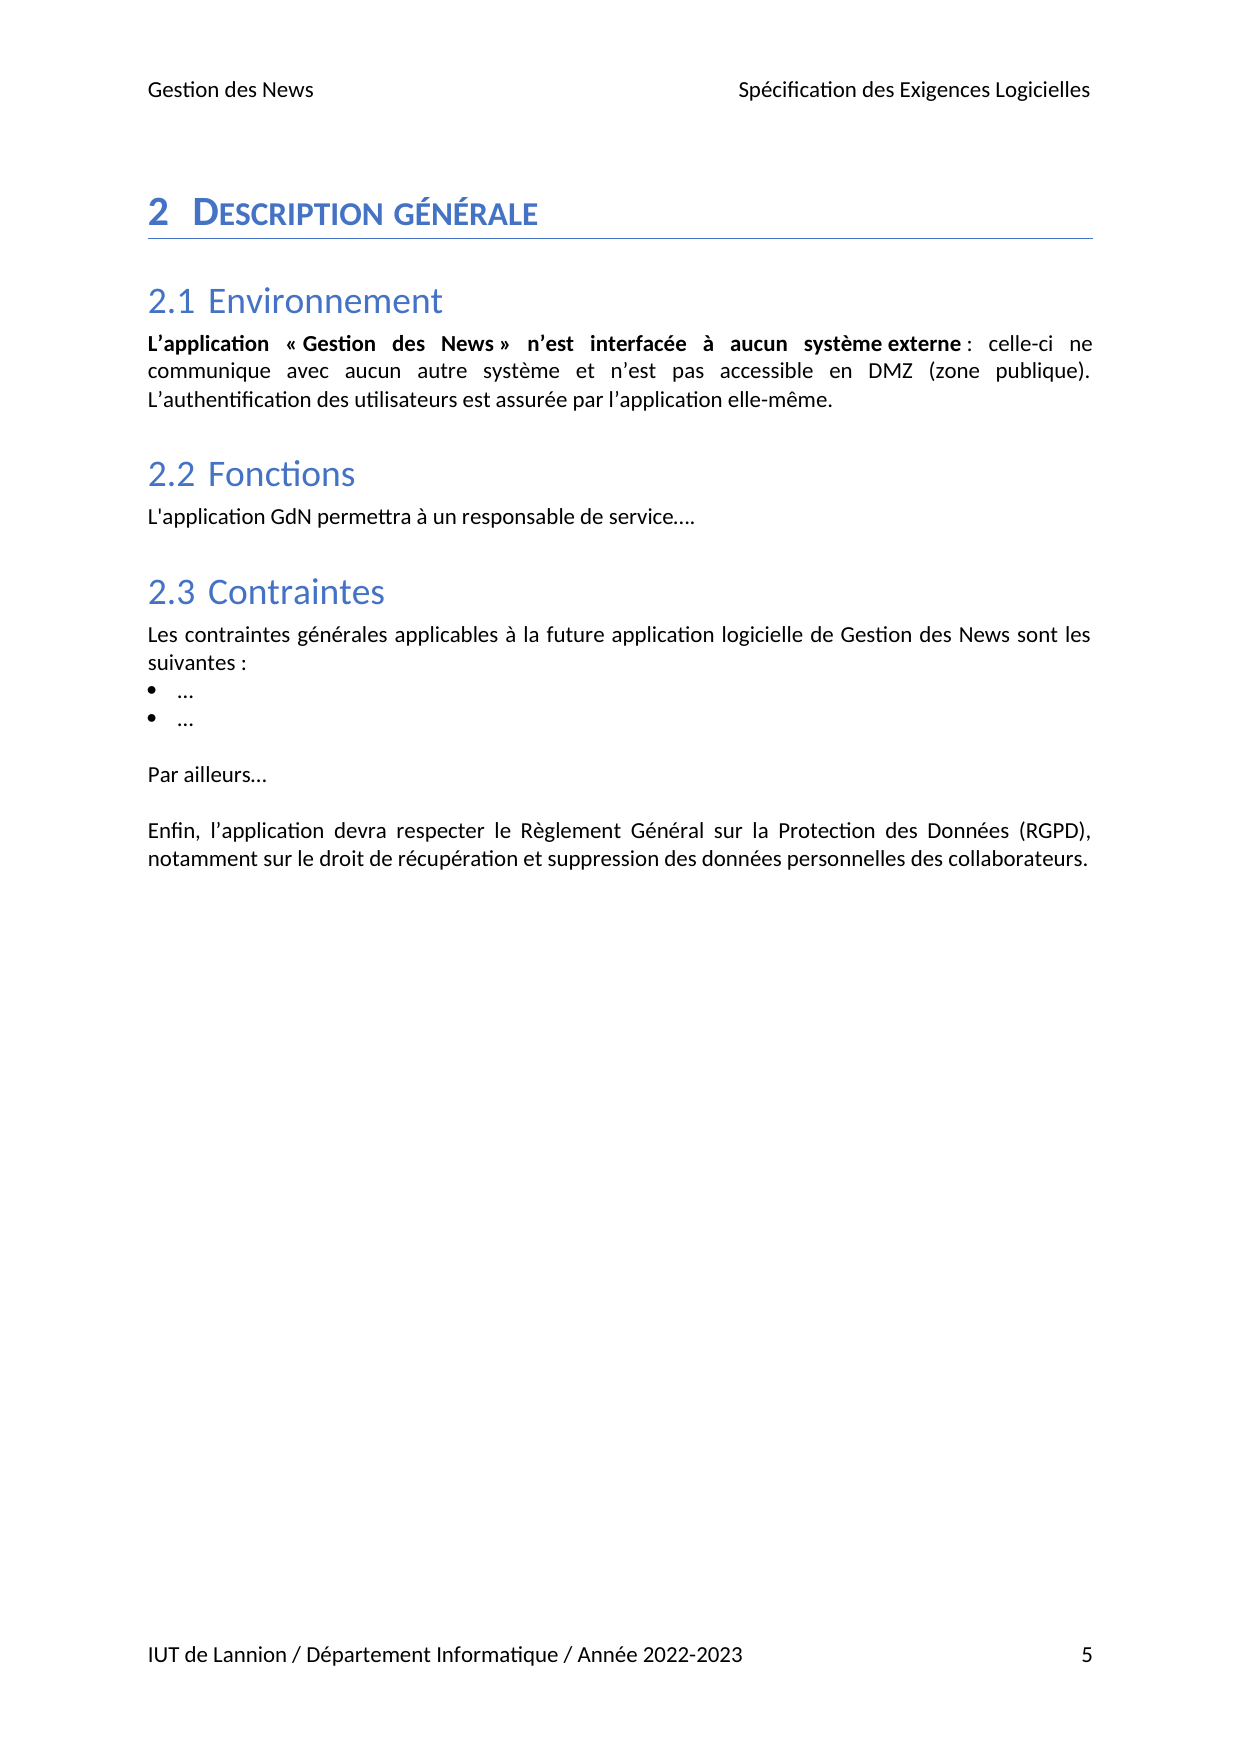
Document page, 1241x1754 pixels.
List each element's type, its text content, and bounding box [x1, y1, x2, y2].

text Enfin, l’application devra respecter le Règlement Général sur la Protection des Données (RGPD), notamment sur le droit de récupération et suppression des données personnelles des collaborateurs. [148, 816, 1093, 872]
subtitle Description générale [148, 185, 1093, 238]
text L'application GdN permettra à un responsable de service…. [148, 502, 1093, 530]
subtitle Contraintes [148, 568, 1093, 614]
subtitle Fonctions [148, 450, 1093, 496]
list … [148, 704, 1093, 732]
text Par ailleurs… [148, 760, 1093, 788]
subtitle Environnement [148, 277, 1093, 322]
list … [148, 676, 1093, 704]
text Les contraintes générales applicables à la future application logicielle de Gestion des News sont les suivantes : [148, 620, 1093, 676]
text L’application « Gestion des News » n’est interfacée à aucun système externe : celle-ci ne communique avec aucun autre système et n’est pas accessible en DMZ (zone publique). L’authentification des utilisateurs est assurée par l’application elle-même. [148, 329, 1093, 413]
